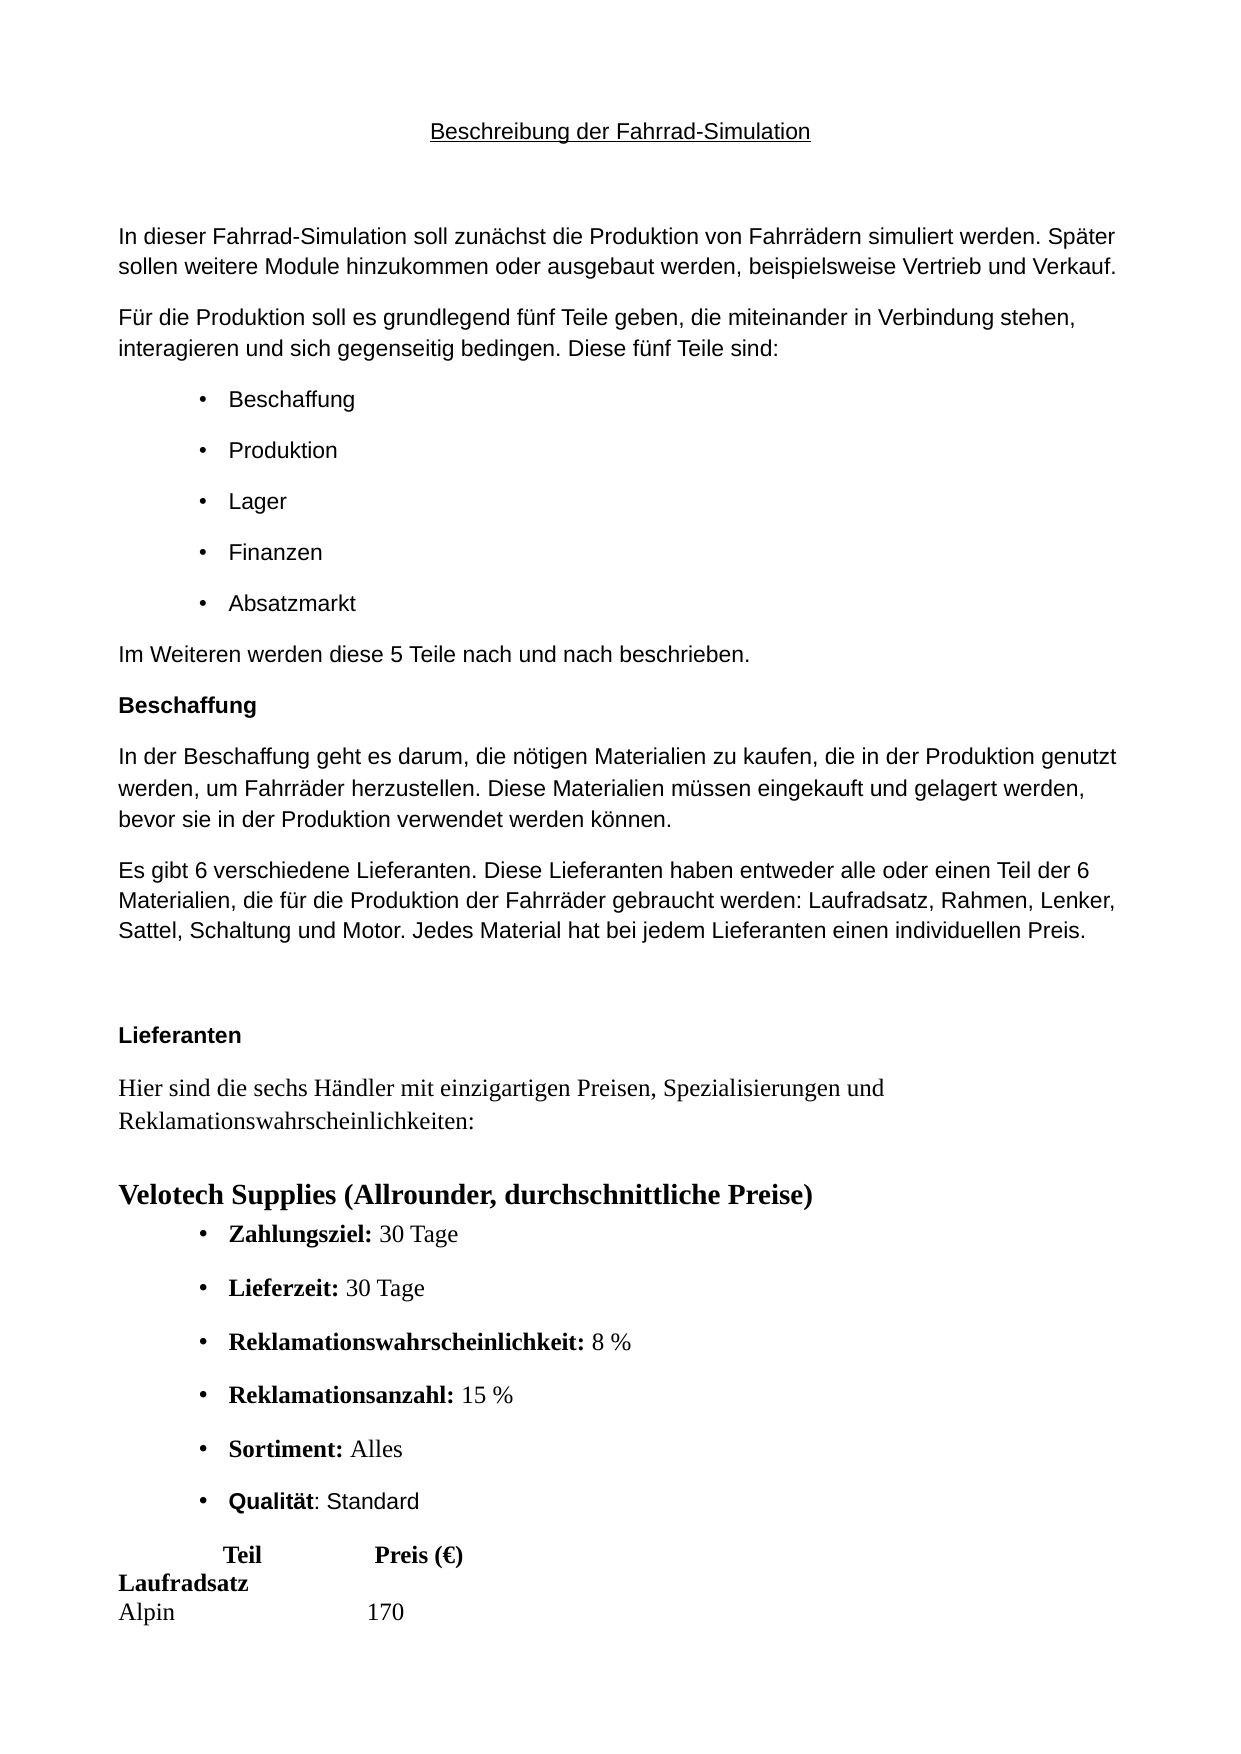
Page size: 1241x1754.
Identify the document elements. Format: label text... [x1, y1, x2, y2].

list Reklamationswahrscheinlichkeit: 8 % [199, 1327, 1122, 1355]
text In der Beschaffung geht es darum, die nötigen Materialien zu kaufen, die in der Produktion genutzt werden, um Fahrräder herzustellen. Diese Materialien müssen eingekauft und gelagert werden, bevor sie in der Produktion verwendet werden können. [118, 743, 1122, 832]
text Beschaffung [118, 692, 1122, 718]
text Es gibt 6 verschiedene Lieferanten. Diese Lieferanten haben entweder alle oder einen Teil der 6 Materialien, die für die Produktion der Fahrräder gebraucht werden: Laufradsatz, Rahmen, Lenker, Sattel, Schaltung und Motor. Jedes Material hat bei jedem Lieferanten einen individuellen Preis. [118, 857, 1122, 944]
text Für die Produktion soll es grundlegend fünf Teile geben, die miteinander in Verbindung stehen, interagieren und sich gegenseitig bedingen. Diese fünf Teile sind: [118, 304, 1122, 361]
list Produktion [199, 437, 1122, 463]
table_cell Alpin [118, 1597, 367, 1626]
list Zahlungsziel: 30 Tage [199, 1219, 1122, 1248]
table_cell 170 [367, 1597, 471, 1626]
subtitle Velotech Supplies (Allrounder, durchschnittliche Preise) [118, 1177, 1122, 1211]
text Lieferanten [118, 1022, 1122, 1049]
list Lager [199, 488, 1122, 514]
text In dieser Fahrrad-Simulation soll zunächst die Produktion von Fahrrädern simuliert werden. Später sollen weitere Module hinzukommen oder ausgebaut werden, beispielsweise Vertrieb und Verkauf. [118, 223, 1122, 279]
list Lieferzeit: 30 Tage [199, 1273, 1122, 1301]
list Absatzmarkt [199, 590, 1122, 616]
table_cell Laufradsatz [118, 1569, 367, 1597]
list Finanzen [199, 539, 1122, 565]
table_header Teil [118, 1540, 367, 1568]
list Sortiment: Alles [199, 1434, 1122, 1463]
list Qualität: Standard [199, 1488, 1122, 1515]
list Reklamationsanzahl: 15 % [199, 1380, 1122, 1409]
text Beschreibung der Fahrrad-Simulation [118, 118, 1122, 144]
table_cell [367, 1569, 471, 1597]
text Im Weiteren werden diese 5 Teile nach und nach beschrieben. [118, 641, 1122, 667]
list Beschaffung [199, 386, 1122, 412]
text Hier sind die sechs Händler mit einzigartigen Preisen, Spezialisierungen und Reklamationswahrscheinlichkeiten: [118, 1073, 1122, 1135]
table_header Preis (€) [367, 1540, 471, 1568]
